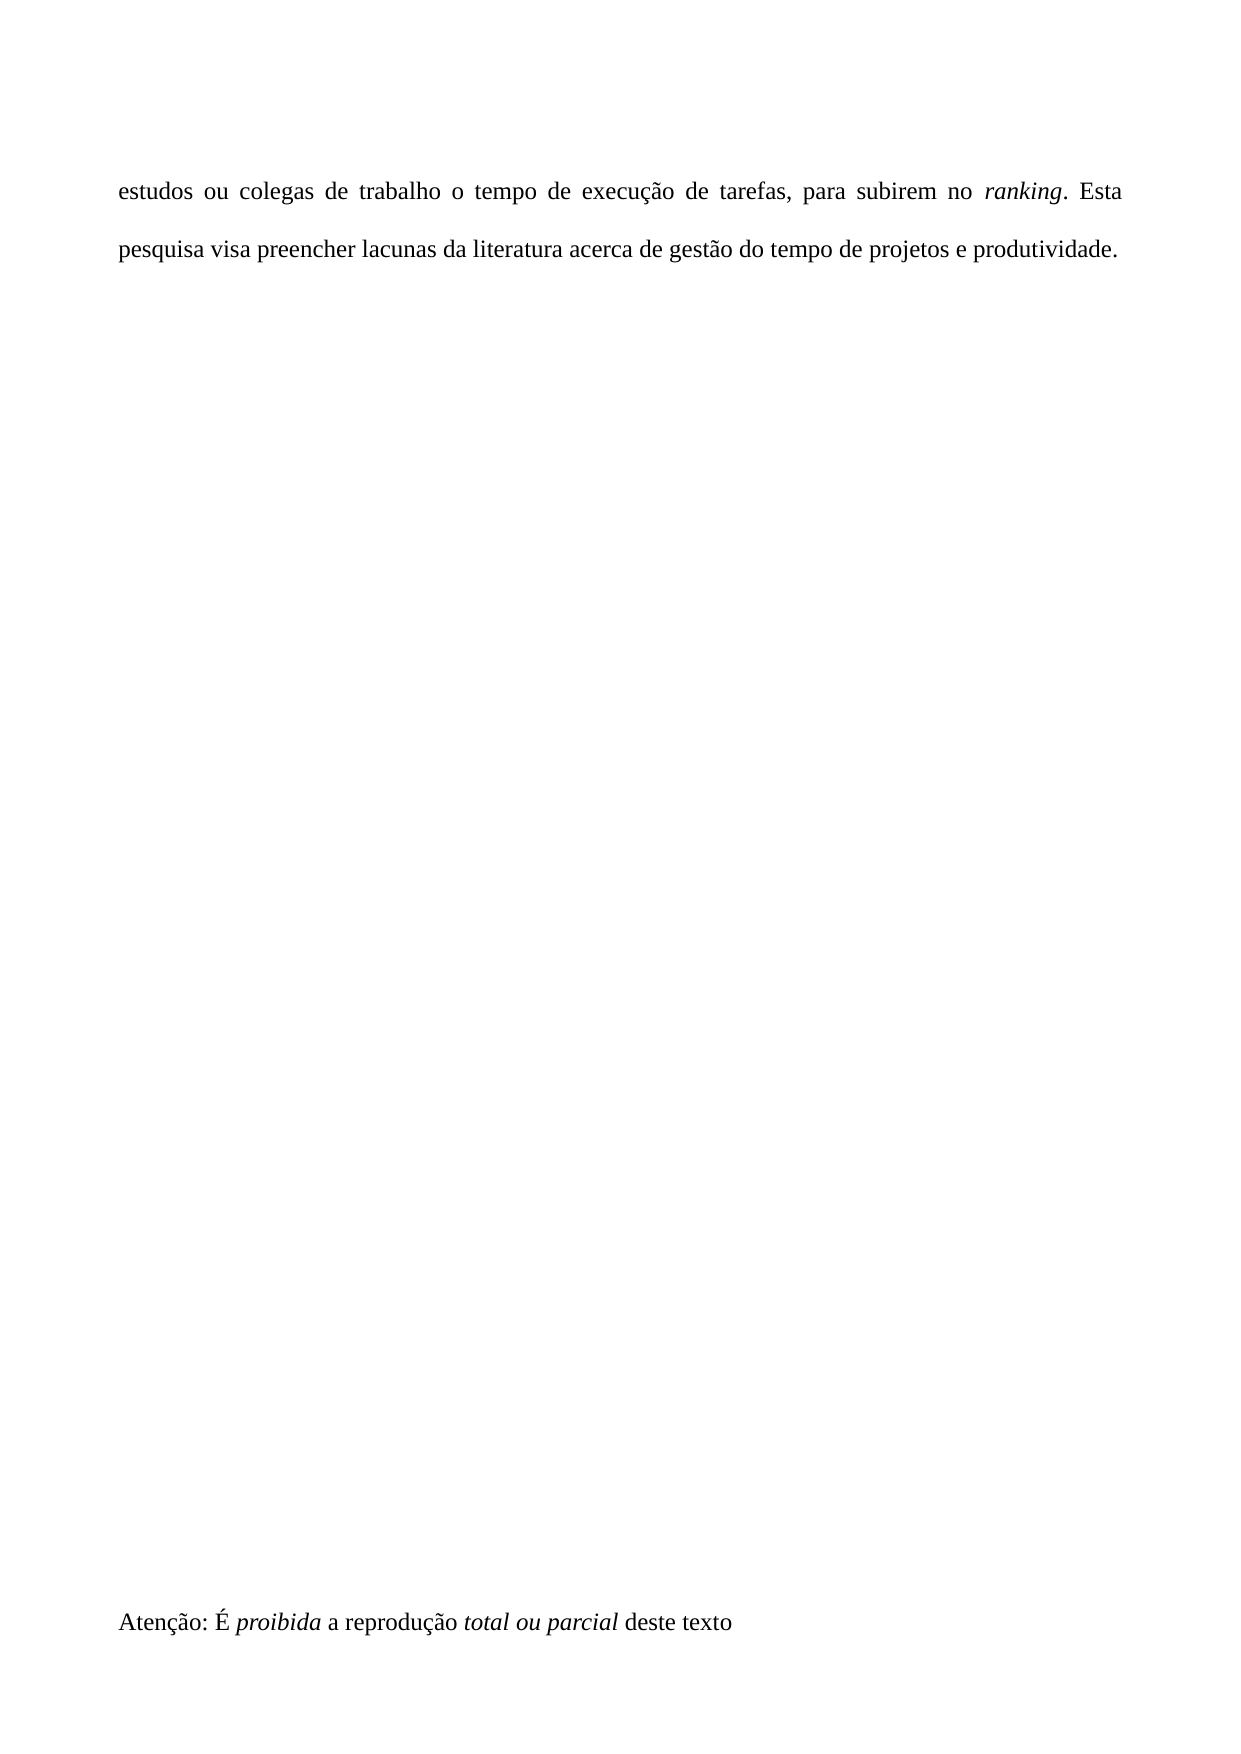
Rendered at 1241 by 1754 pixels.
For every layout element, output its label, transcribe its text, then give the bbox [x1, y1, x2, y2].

text estudos ou colegas de trabalho o tempo de execução de tarefas, para subirem no ranking. Esta pesquisa visa preencher lacunas da literatura acerca de gestão do tempo de projetos e produtividade. [118, 176, 1122, 263]
